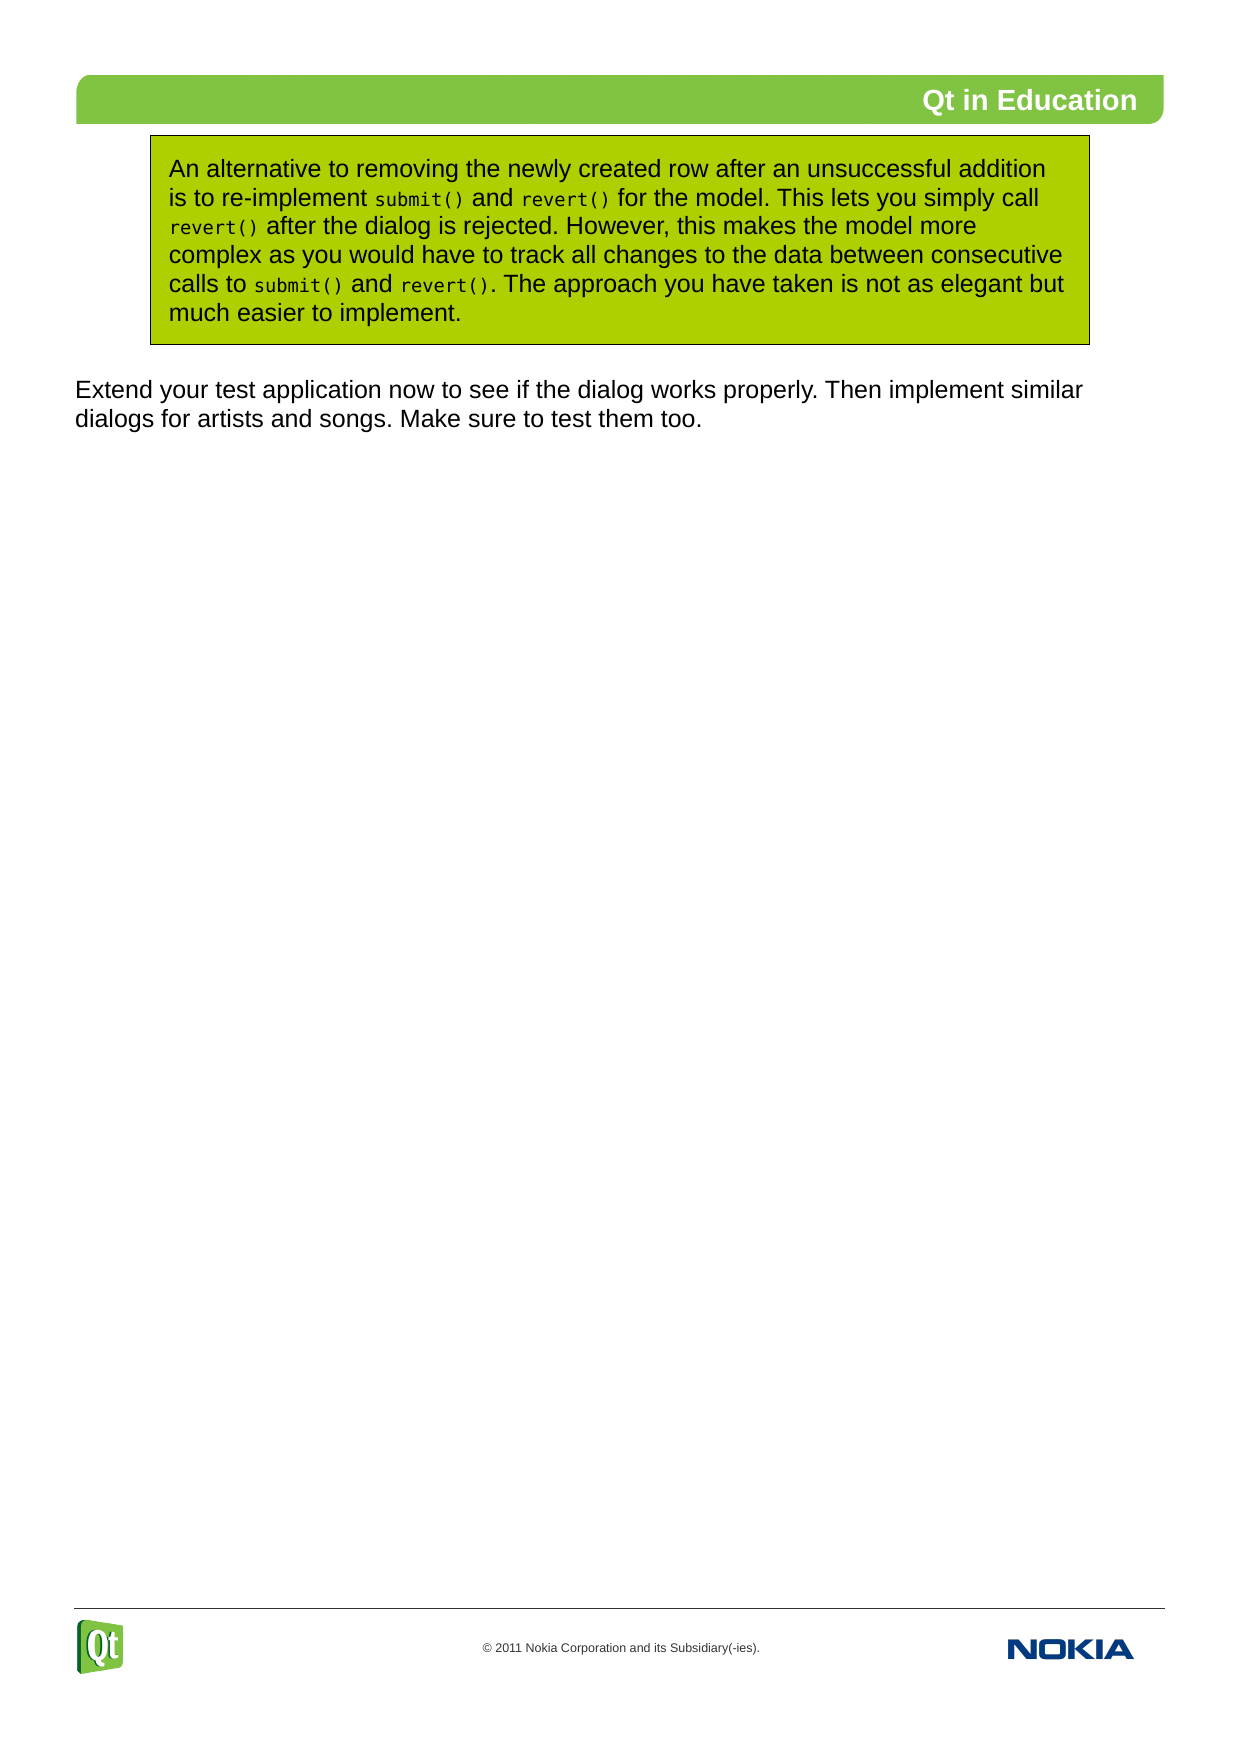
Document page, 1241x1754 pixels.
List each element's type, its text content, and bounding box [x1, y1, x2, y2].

text An alternative to removing the newly created row after an unsuccessful addition is to re-implement submit() and revert() for the model. This lets you simply call revert() after the dialog is rejected. However, this makes the model more complex as you would have to track all changes to the data between consecutive calls to submit() and revert(). The approach you have taken is not as elegant but much easier to implement. [151, 136, 1089, 344]
picture [76, 75, 1164, 124]
picture [978, 1610, 1164, 1688]
text Extend your test application now to see if the dialog works properly. Then implement similar dialogs for artists and songs. Make sure to test them too. [75, 375, 1165, 433]
picture [73, 1615, 127, 1679]
